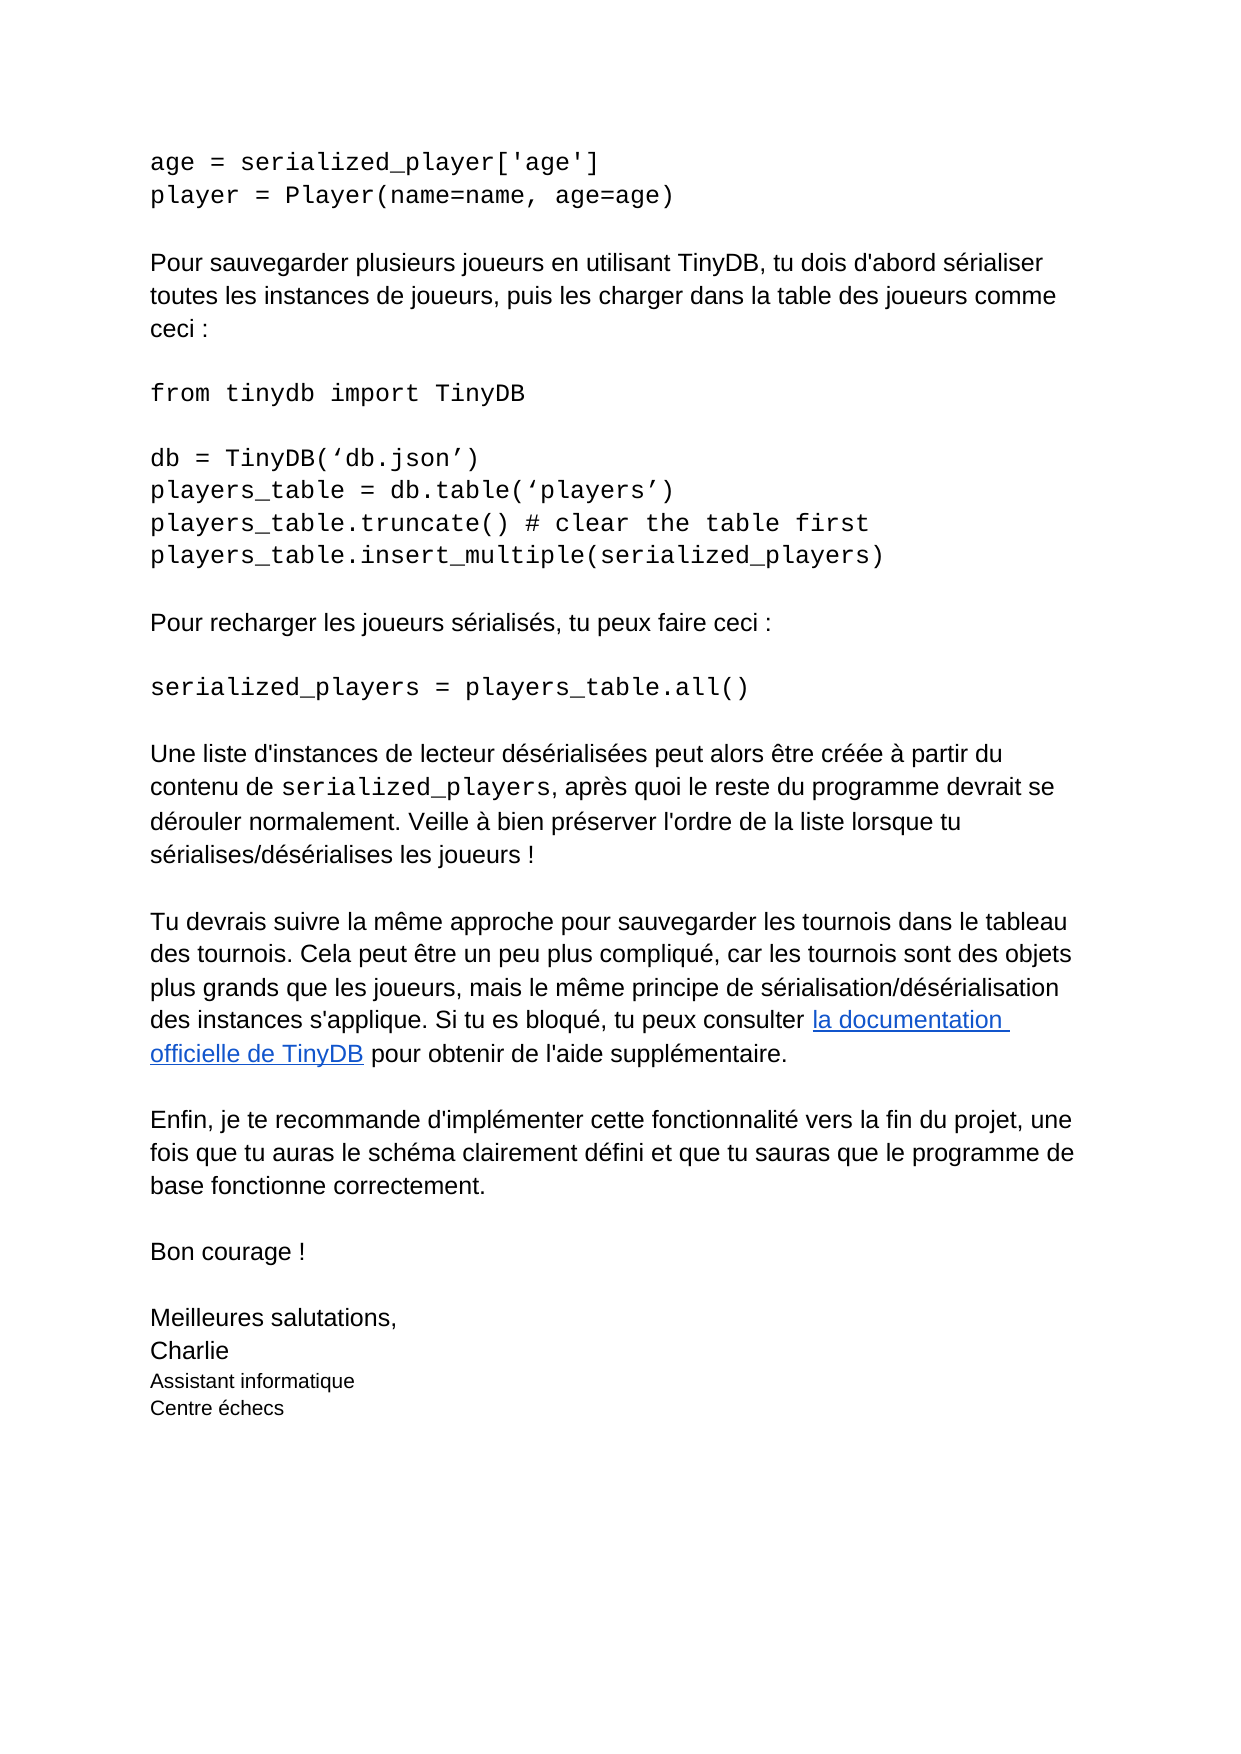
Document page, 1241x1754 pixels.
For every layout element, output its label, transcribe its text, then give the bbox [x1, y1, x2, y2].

text db = TinyDB(‘db.json’) [150, 445, 1090, 473]
text players_table.truncate() # clear the table first [150, 510, 1090, 538]
text Charlie [150, 1336, 1090, 1364]
text Une liste d'instances de lecteur désérialisées peut alors être créée à partir du contenu de serialized_players, après quoi le reste du programme devrait se dérouler normalement. Veille à bien préserver l'ordre de la liste lorsque tu sérialises/désérialises les joueurs ! [150, 739, 1090, 869]
text Centre échecs [150, 1396, 1090, 1420]
text Meilleures salutations, [150, 1303, 1090, 1331]
text Bon courage ! [150, 1237, 1090, 1265]
text players_table.insert_multiple(serialized_players) [150, 543, 1090, 571]
text Pour recharger les joueurs sérialisés, tu peux faire ceci : [150, 608, 1090, 637]
text Tu devrais suivre la même approche pour sauvegarder les tournois dans le tableau des tournois. Cela peut être un peu plus compliqué, car les tournois sont des objets plus grands que les joueurs, mais le même principe de sérialisation/désérialisation des instances s'applique. Si tu es bloqué, tu peux consulter la documentation officielle de TinyDB pour obtenir de l'aide supplémentaire. [150, 906, 1090, 1067]
text from tinydb import TinyDB [150, 380, 1090, 408]
text Pour sauvegarder plusieurs joueurs en utilisant TinyDB, tu dois d'abord sérialiser toutes les instances de joueurs, puis les charger dans la table des joueurs comme ceci : [150, 248, 1090, 343]
text Assistant informatique [150, 1369, 1090, 1393]
text age = serialized_player['age'] [150, 150, 1090, 178]
text serialized_players = players_table.all() [150, 674, 1090, 702]
text players_table = db.table(‘players’) [150, 478, 1090, 506]
text player = Player(name=name, age=age) [150, 182, 1090, 211]
text Enfin, je te recommande d'implémenter cette fonctionnalité vers la fin du projet, une fois que tu auras le schéma clairement défini et que tu sauras que le programme de base fonctionne correctement. [150, 1104, 1090, 1199]
